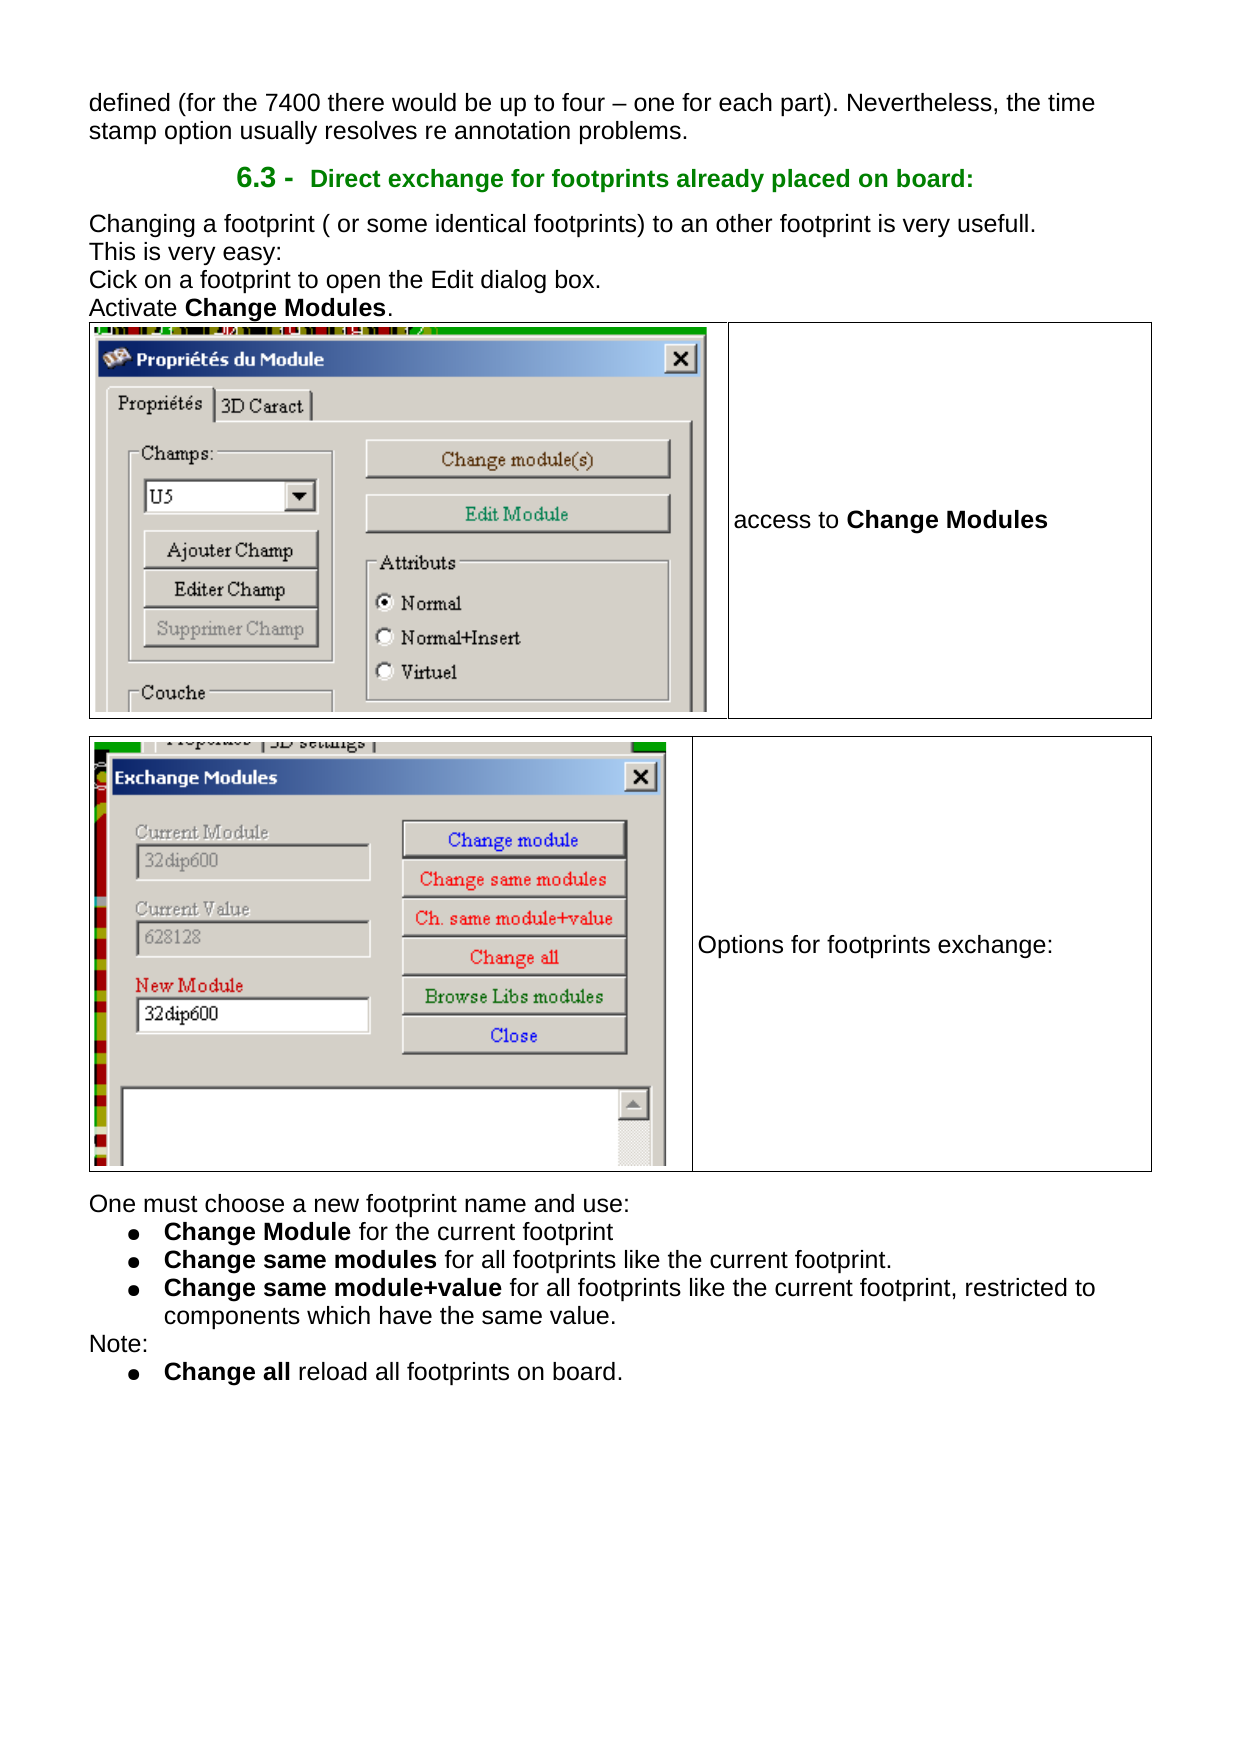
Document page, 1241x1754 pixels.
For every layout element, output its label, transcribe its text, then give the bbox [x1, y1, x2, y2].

table_header access to Change Modules [729, 323, 1151, 718]
table_header [90, 737, 692, 1171]
text Activate Change Modules. [88, 294, 1152, 322]
picture [94, 742, 667, 1166]
subtitle Direct exchange for footprints already placed on board: [162, 161, 1152, 193]
list Change same module+value for all footprints like the current footprint, restricted to components which have the same value. [126, 1274, 1152, 1330]
text This is very easy: [88, 238, 1152, 266]
text Changing a footprint ( or some identical footprints) to an other footprint is very usefull. [88, 209, 1152, 238]
text defined (for the 7400 there would be up to four – one for each part). Nevertheless, the time stamp option usually resolves re annotation problems. [88, 88, 1152, 144]
table_header [90, 323, 727, 718]
list Change Module for the current footprint [126, 1218, 1152, 1246]
text Note: [88, 1330, 1152, 1358]
table_header Options for footprints exchange: [693, 737, 1151, 1171]
picture [94, 327, 707, 712]
list Change all reload all footprints on board. [126, 1358, 1152, 1386]
list Change same modules for all footprints like the current footprint. [126, 1246, 1152, 1274]
text One must choose a new footprint name and use: [88, 1190, 1152, 1218]
text Cick on a footprint to open the Edit dialog box. [88, 266, 1152, 294]
